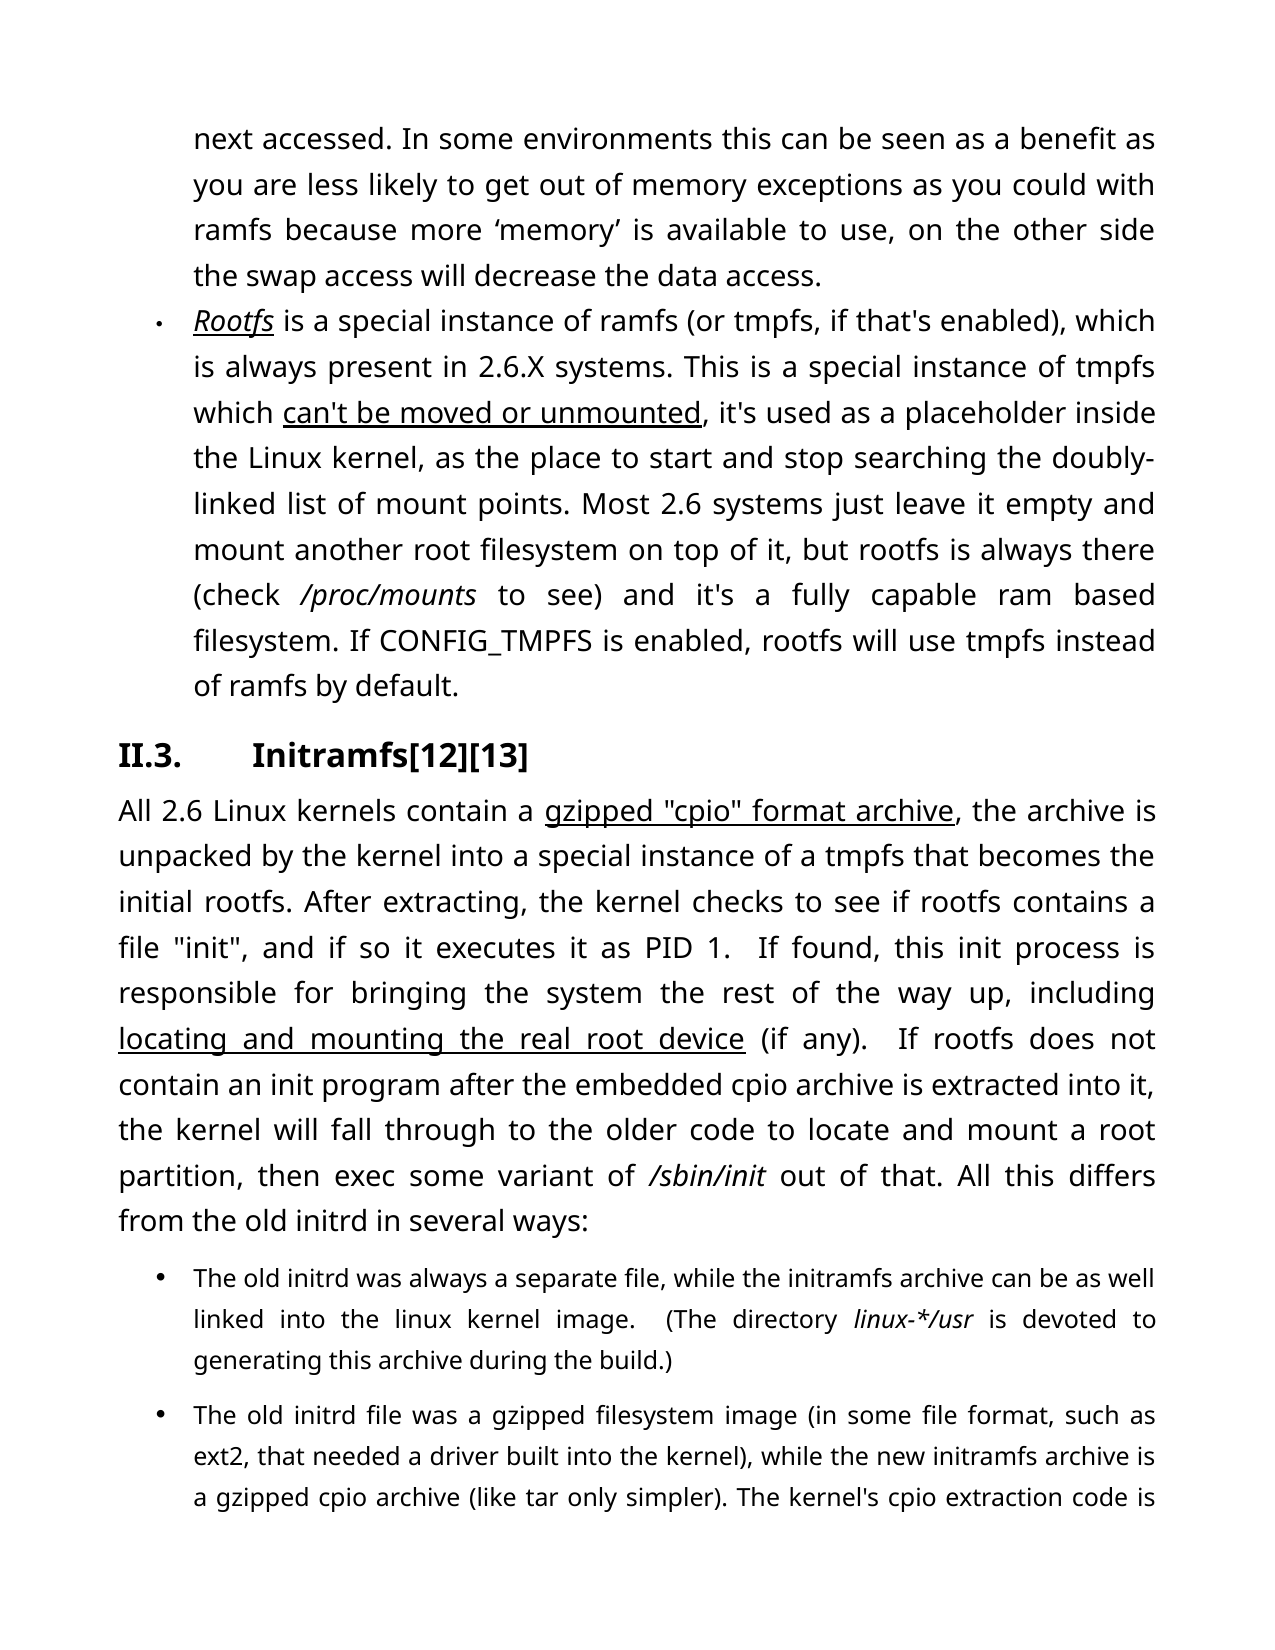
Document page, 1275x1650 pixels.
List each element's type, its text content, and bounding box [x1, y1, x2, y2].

list Rootfs is a special instance of ramfs (or tmpfs, if that's enabled), which is always present in 2.6.X systems. This is a special instance of tmpfs which can't be moved or unmounted, it's used as a placeholder inside the Linux kernel, as the place to start and stop searching the doubly-linked list of mount points. Most 2.6 systems just leave it empty and mount another root filesystem on top of it, but rootfs is always there (check /proc/mounts to see) and it's a fully capable ram based filesystem. If CONFIG_TMPFS is enabled, rootfs will use tmpfs instead of ramfs by default. [156, 301, 1157, 705]
text All 2.6 Linux kernels contain a gzipped "cpio" format archive, the archive is unpacked by the kernel into a special instance of a tmpfs that becomes the initial rootfs. After extracting, the kernel checks to see if rootfs contains a file "init", and if so it executes it as PID 1. If found, this init process is responsible for bringing the system the rest of the way up, including locating and mounting the real root device (if any). If rootfs does not contain an init program after the embedded cpio archive is extracted into it, the kernel will fall through to the older code to locate and mount a root partition, then exec some variant of /sbin/init out of that. All this differs from the old initrd in several ways: [118, 790, 1157, 1240]
subtitle Initramfs[12][13] [118, 732, 1157, 777]
list The old initrd was always a separate file, while the initramfs archive can be as well linked into the linux kernel image. (The directory linux-*/usr is devoted to generating this archive during the build.) [156, 1261, 1157, 1377]
list The old initrd file was a gzipped filesystem image (in some file format, such as ext2, that needed a driver built into the kernel), while the new initramfs archive is a gzipped cpio archive (like tar only simpler). The kernel's cpio extraction code is [156, 1398, 1157, 1514]
list next accessed. In some environments this can be seen as a benefit as you are less likely to get out of memory exceptions as you could with ramfs because more ‘memory’ is available to use, on the other side the swap access will decrease the data access. [156, 118, 1157, 295]
